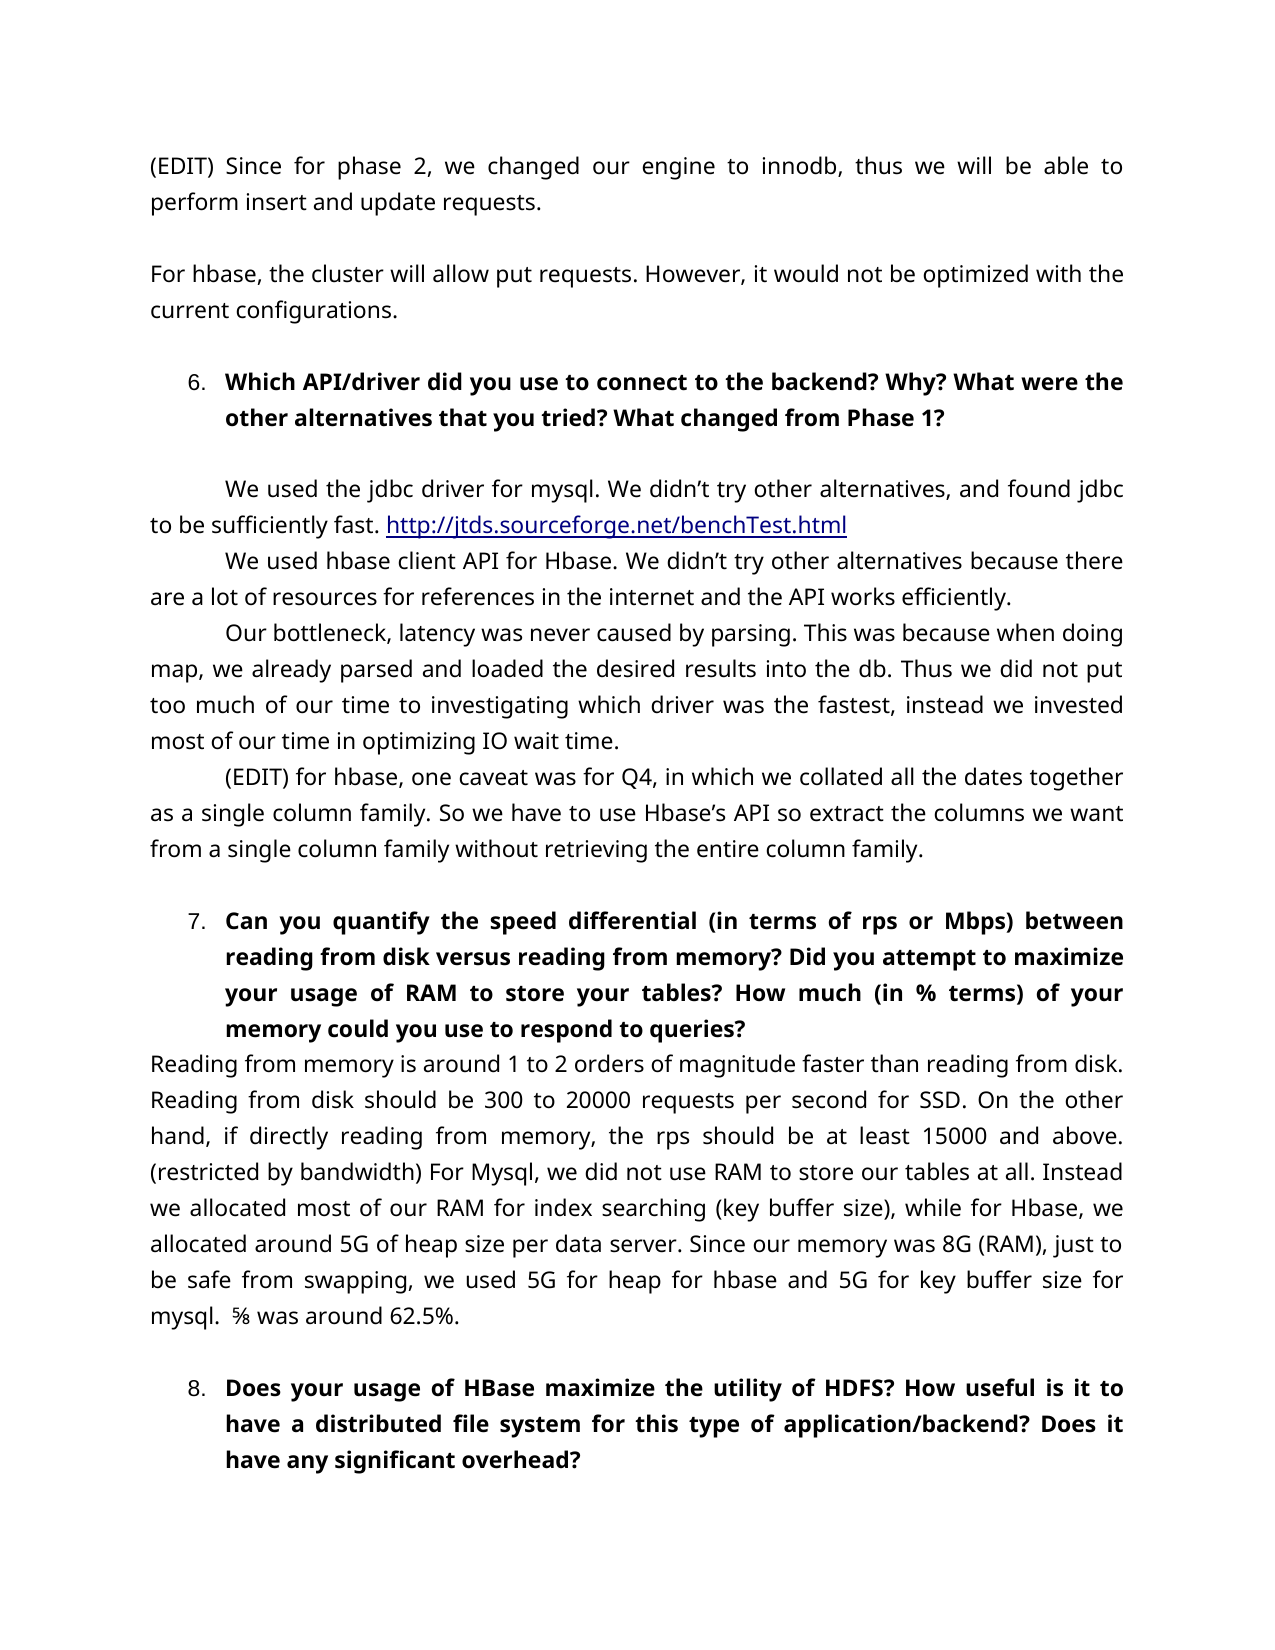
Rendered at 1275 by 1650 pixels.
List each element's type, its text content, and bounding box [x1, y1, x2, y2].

list Can you quantify the speed differential (in terms of rps or Mbps) between reading from disk versus reading from memory? Did you attempt to maximize your usage of RAM to store your tables? How much (in % terms) of your memory could you use to respond to queries? [187, 905, 1125, 1044]
list Does your usage of HBase maximize the utility of HDFS? How useful is it to have a distributed file system for this type of application/backend? Does it have any significant overhead? [187, 1372, 1125, 1475]
list Which API/driver did you use to connect to the backend? Why? What were the other alternatives that you tried? What changed from Phase 1? [187, 366, 1125, 433]
text Our bottleneck, latency was never caused by parsing. This was because when doing map, we already parsed and loaded the desired results into the db. Thus we did not put too much of our time to investigating which driver was the fastest, instead we invested most of our time in optimizing IO wait time. [150, 617, 1125, 756]
text For hbase, the cluster will allow put requests. However, it would not be optimized with the current configurations. [150, 258, 1125, 325]
text (EDIT) Since for phase 2, we changed our engine to innodb, thus we will be able to perform insert and update requests. [150, 150, 1125, 217]
text Reading from memory is around 1 to 2 orders of magnitude faster than reading from disk. Reading from disk should be 300 to 20000 requests per second for SSD. On the other hand, if directly reading from memory, the rps should be at least 15000 and above. (restricted by bandwidth) For Mysql, we did not use RAM to store our tables at all. Instead we allocated most of our RAM for index searching (key buffer size), while for Hbase, we allocated around 5G of heap size per data server. Since our memory was 8G (RAM), just to be safe from swapping, we used 5G for heap for hbase and 5G for key buffer size for mysql. ⅝ was around 62.5%. [150, 1048, 1125, 1331]
text We used the jdbc driver for mysql. We didn’t try other alternatives, and found jdbc to be sufficiently fast. http://jtds.sourceforge.net/benchTest.html [150, 473, 1125, 541]
text We used hbase client API for Hbase. We didn’t try other alternatives because there are a lot of resources for references in the internet and the API works efficiently. [150, 545, 1125, 612]
text (EDIT) for hbase, one caveat was for Q4, in which we collated all the dates together as a single column family. So we have to use Hbase’s API so extract the columns we want from a single column family without retrieving the entire column family. [150, 761, 1125, 864]
